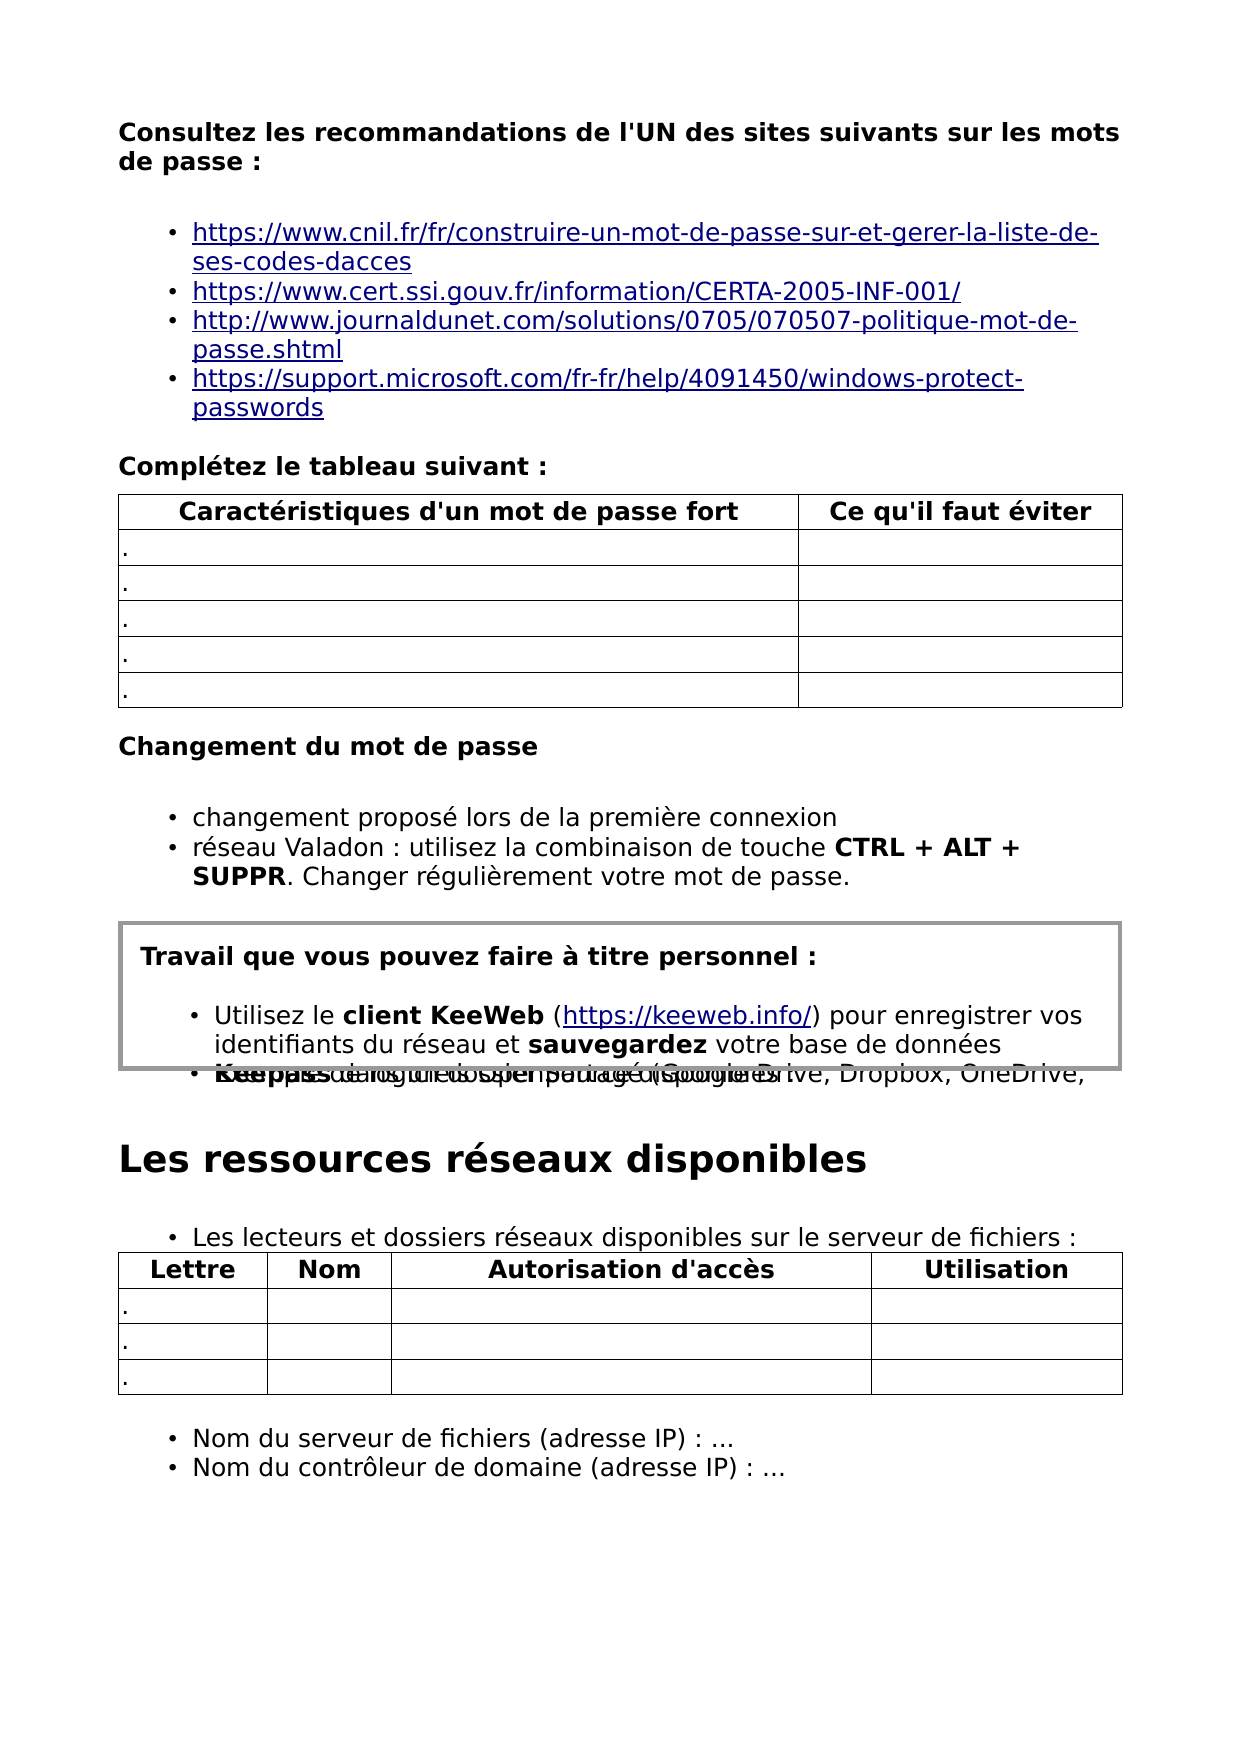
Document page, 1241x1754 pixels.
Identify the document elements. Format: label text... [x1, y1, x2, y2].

table_cell [872, 1289, 1122, 1323]
text Complétez le tableau suivant : [118, 452, 1122, 481]
subtitle Les ressources réseaux disponibles [118, 1137, 1122, 1181]
list réseau Valadon : utilisez la combinaison de touche CTRL + ALT + SUPPR. Changer régulièrement votre mot de passe. [177, 833, 1122, 891]
table_cell [268, 1324, 391, 1358]
table_cell [799, 566, 1122, 600]
table_cell [268, 1360, 391, 1394]
list http://www.journaldunet.com/solutions/0705/070507-politique-mot-de-passe.shtml [177, 306, 1122, 364]
table_cell [872, 1324, 1122, 1358]
list https://support.microsoft.com/fr-fr/help/4091450/windows-protect-passwords [177, 364, 1122, 423]
table_cell [799, 601, 1122, 636]
table_cell . [119, 1289, 267, 1323]
table_header Nom [268, 1253, 391, 1287]
table_cell [799, 673, 1122, 707]
table_cell [799, 530, 1122, 565]
table_header Autorisation d'accès [392, 1253, 871, 1287]
table_cell . [119, 566, 798, 600]
table_header Caractéristiques d'un mot de passe fort [119, 495, 798, 529]
table_cell [392, 1289, 871, 1323]
table_cell [392, 1324, 871, 1358]
table_header Travail que vous pouvez faire à titre personnel : Utilisez le client KeeWeb (https://keeweb.info/) pour enregistrer vos identifiants du réseau et sauvegardez votre base de données Keepass dans un dossier partagé (Google Drive, Dropbox, OneDrive, etc.). installez Keepass sur votre smartphone pour utiliser la même base de données : MiniKeePass pour IOS, KeePassDroid pour Android. [123, 925, 1118, 1066]
list Les lecteurs et dossiers réseaux disponibles sur le serveur de fichiers : [177, 1223, 1122, 1252]
table_cell [872, 1360, 1122, 1394]
table_cell . [119, 601, 798, 636]
list changement proposé lors de la première connexion [177, 803, 1122, 833]
table_header Ce qu'il faut éviter [799, 495, 1122, 529]
list Nom du serveur de fichiers (adresse IP) : ... [177, 1424, 1122, 1453]
subtitle Consultez les recommandations de l'UN des sites suivants sur les mots de passe : [118, 118, 1122, 176]
table_cell . [119, 530, 798, 565]
table_cell [799, 637, 1122, 671]
list https://www.cnil.fr/fr/construire-un-mot-de-passe-sur-et-gerer-la-liste-de-ses-codes-dacces [177, 218, 1122, 277]
table_cell . [119, 1324, 267, 1358]
table_cell . [119, 637, 798, 671]
table_cell [268, 1289, 391, 1323]
table_cell . [119, 1360, 267, 1394]
subtitle Changement du mot de passe [118, 732, 1122, 762]
table_header Utilisation [872, 1253, 1122, 1287]
table_header Lettre [119, 1253, 267, 1287]
list Nom du contrôleur de domaine (adresse IP) : ... [177, 1453, 1122, 1482]
table_cell [392, 1360, 871, 1394]
table_cell . [119, 673, 798, 707]
list https://www.cert.ssi.gouv.fr/information/CERTA-2005-INF-001/ [177, 277, 1122, 306]
